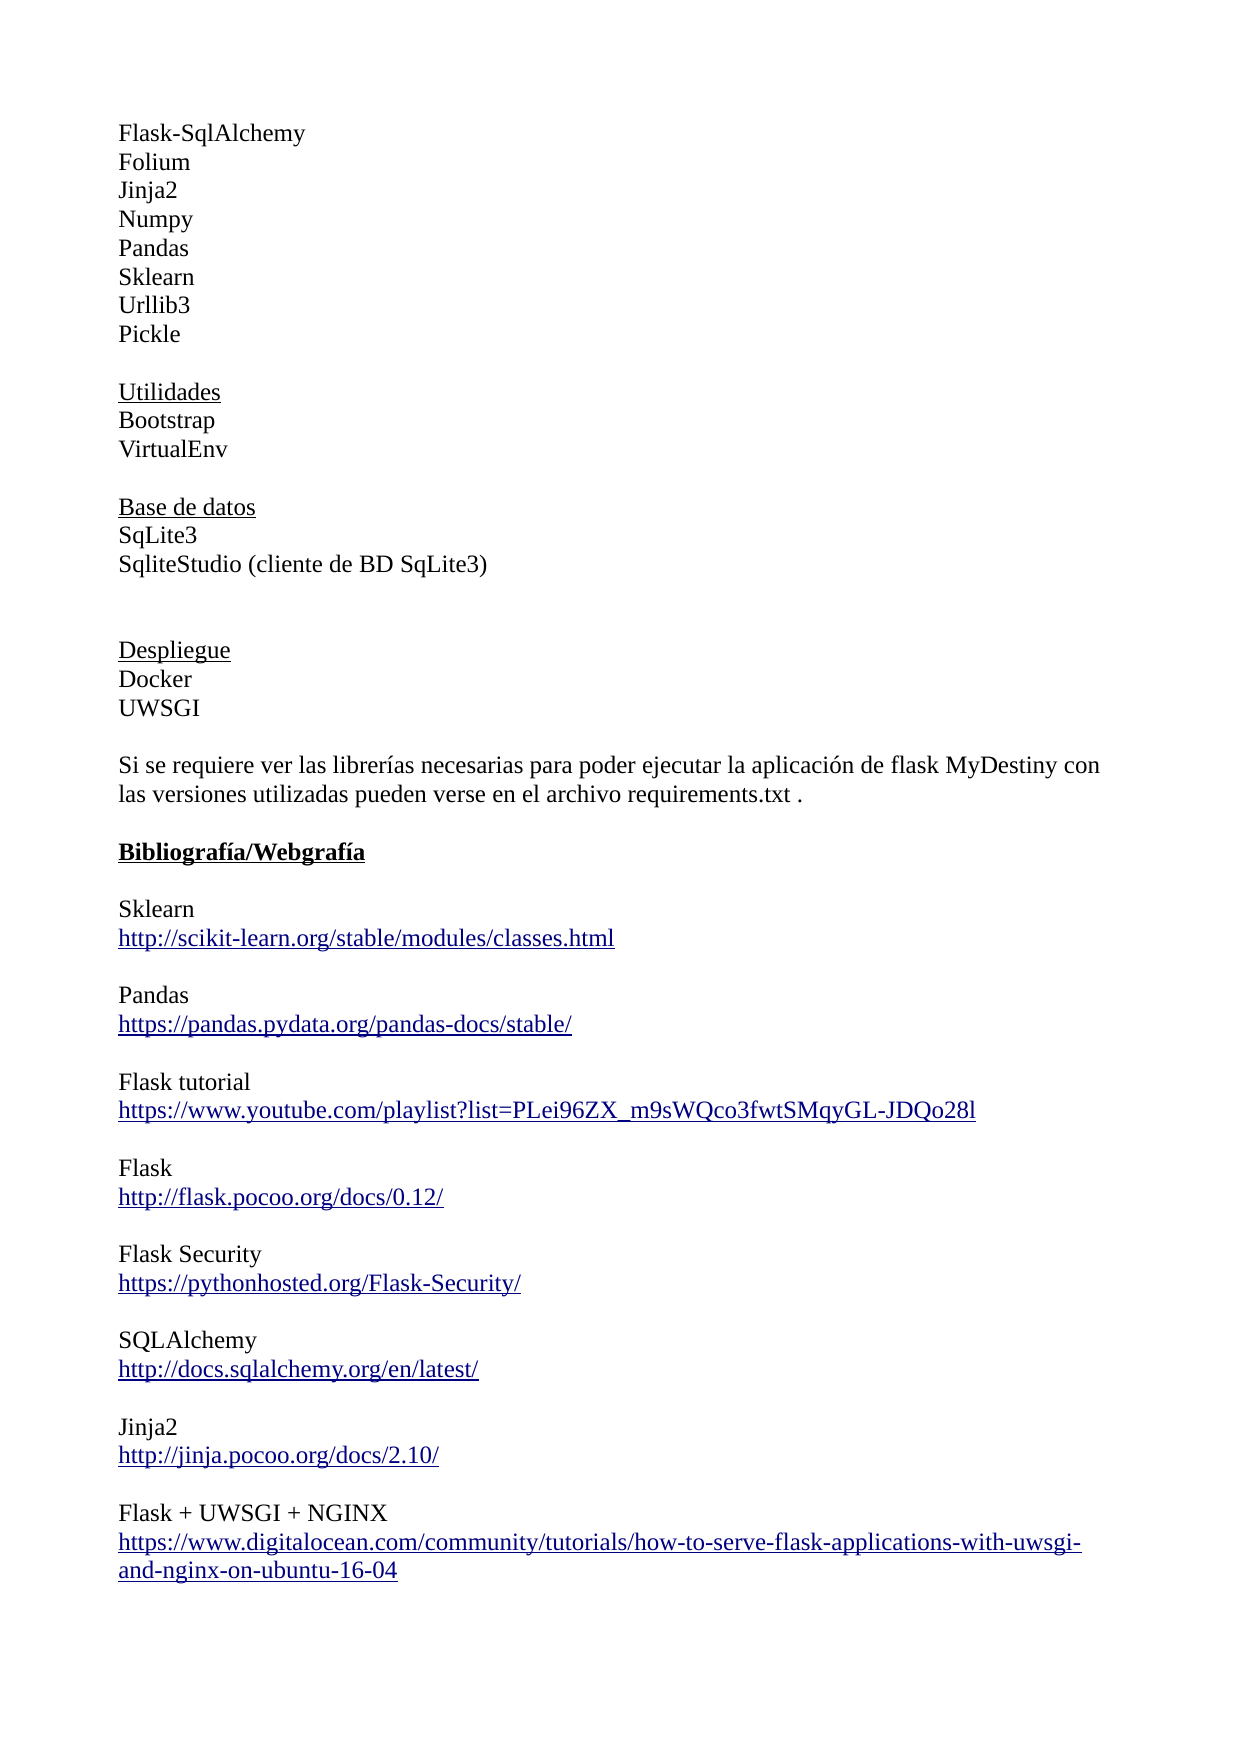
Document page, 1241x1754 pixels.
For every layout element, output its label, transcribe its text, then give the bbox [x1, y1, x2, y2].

text SqLite3 [118, 521, 1122, 549]
text Jinja2 [118, 1412, 1122, 1441]
text Despliegue [118, 636, 1122, 664]
text Docker [118, 664, 1122, 693]
text http://docs.sqlalchemy.org/en/latest/ [118, 1354, 1122, 1383]
text https://pandas.pydata.org/pandas-docs/stable/ [118, 1009, 1122, 1038]
text https://www.youtube.com/playlist?list=PLei96ZX_m9sWQco3fwtSMqyGL-JDQo28l [118, 1096, 1122, 1124]
text http://jinja.pocoo.org/docs/2.10/ [118, 1441, 1122, 1469]
text SQLAlchemy [118, 1326, 1122, 1354]
text Si se requiere ver las librerías necesarias para poder ejecutar la aplicación de flask MyDestiny con las versiones utilizadas pueden verse en el archivo requirements.txt . [118, 751, 1122, 808]
text Bibliografía/Webgrafía [118, 837, 1122, 866]
text https://pythonhosted.org/Flask-Security/ [118, 1268, 1122, 1297]
text Sklearn [118, 262, 1122, 291]
text Flask [118, 1153, 1122, 1182]
text Numpy [118, 204, 1122, 233]
text Sklearn [118, 894, 1122, 923]
text Flask + UWSGI + NGINX [118, 1498, 1122, 1527]
text Pandas [118, 981, 1122, 1009]
text Flask tutorial [118, 1067, 1122, 1096]
text http://flask.pocoo.org/docs/0.12/ [118, 1182, 1122, 1211]
text UWSGI [118, 693, 1122, 722]
text Pickle [118, 319, 1122, 348]
text Folium [118, 147, 1122, 176]
text Base de datos [118, 492, 1122, 521]
text Bootstrap [118, 406, 1122, 434]
text Utilidades [118, 377, 1122, 406]
text Flask-SqlAlchemy [118, 118, 1122, 147]
text VirtualEnv [118, 434, 1122, 463]
text Flask Security [118, 1239, 1122, 1268]
text http://scikit-learn.org/stable/modules/classes.html [118, 923, 1122, 952]
text SqliteStudio (cliente de BD SqLite3) [118, 549, 1122, 578]
text Pandas [118, 233, 1122, 262]
text https://www.digitalocean.com/community/tutorials/how-to-serve-flask-applications-with-uwsgi-and-nginx-on-ubuntu-16-04 [118, 1527, 1122, 1584]
text Urllib3 [118, 291, 1122, 319]
text Jinja2 [118, 176, 1122, 204]
